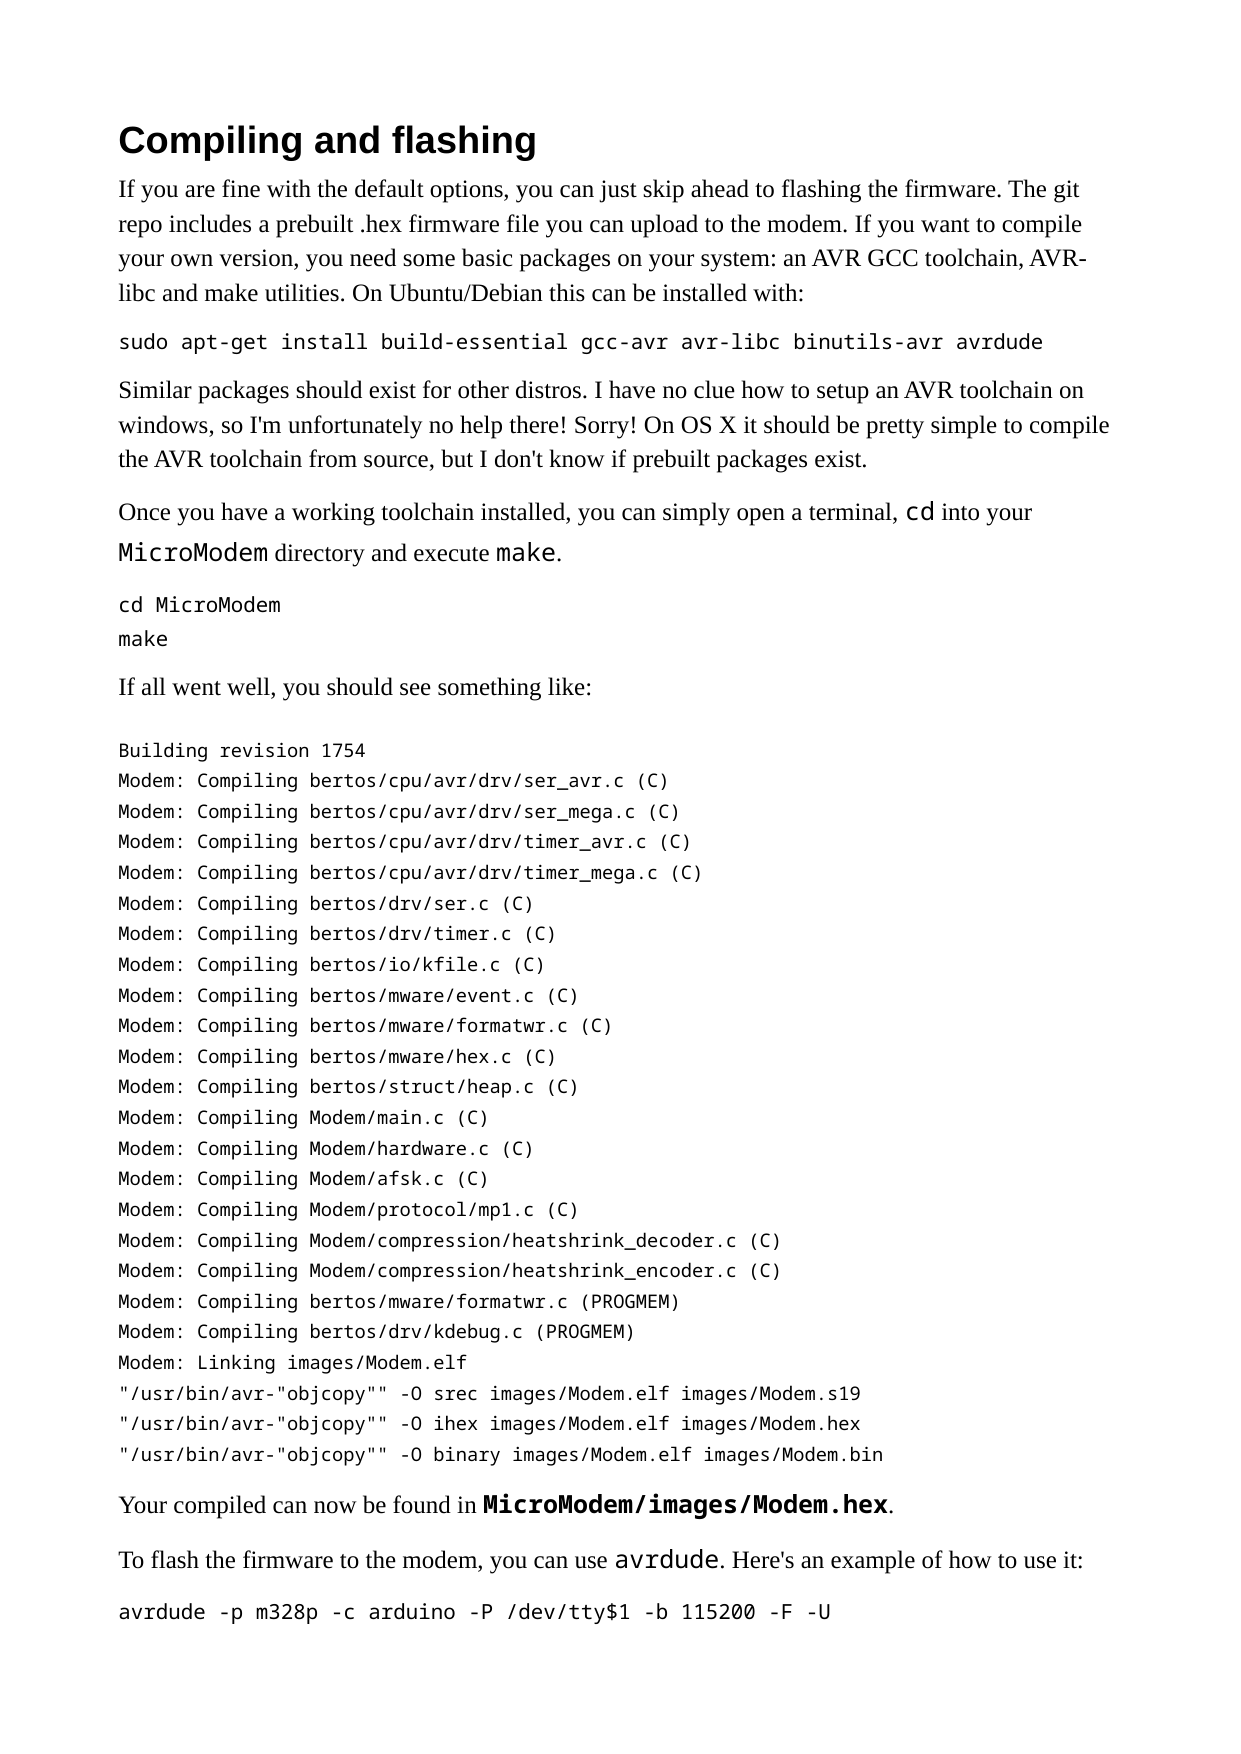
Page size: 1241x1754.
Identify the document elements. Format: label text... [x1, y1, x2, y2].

text Your compiled can now be found in MicroModem/images/Modem.hex. [118, 1486, 1122, 1521]
text avrdude -p m328p -c arduino -P /dev/tty$1 -b 115200 -F -U [118, 1597, 1122, 1626]
text cd MicroModem make [118, 590, 1122, 652]
text If all went well, you should see something like: Building revision 1754 Modem: Compiling bertos/cpu/avr/drv/ser_avr.c (C) Modem: Compiling bertos/cpu/avr/drv/ser_mega.c (C) Modem: Compiling bertos/cpu/avr/drv/timer_avr.c (C) Modem: Compiling bertos/cpu/avr/drv/timer_mega.c (C) Modem: Compiling bertos/drv/ser.c (C) Modem: Compiling bertos/drv/timer.c (C) Modem: Compiling bertos/io/kfile.c (C) Modem: Compiling bertos/mware/event.c (C) Modem: Compiling bertos/mware/formatwr.c (C) Modem: Compiling bertos/mware/hex.c (C) Modem: Compiling bertos/struct/heap.c (C) Modem: Compiling Modem/main.c (C) Modem: Compiling Modem/hardware.c (C) Modem: Compiling Modem/afsk.c (C) Modem: Compiling Modem/protocol/mp1.c (C) Modem: Compiling Modem/compression/heatshrink_decoder.c (C) Modem: Compiling Modem/compression/heatshrink_encoder.c (C) Modem: Compiling bertos/mware/formatwr.c (PROGMEM) Modem: Compiling bertos/drv/kdebug.c (PROGMEM) Modem: Linking images/Modem.elf "/usr/bin/avr-"objcopy"" -O srec images/Modem.elf images/Modem.s19 "/usr/bin/avr-"objcopy"" -O ihex images/Modem.elf images/Modem.hex "/usr/bin/avr-"objcopy"" -O binary images/Modem.elf images/Modem.bin [118, 672, 1122, 1467]
text Once you have a working toolchain installed, you can simply open a terminal, cd into your MicroModem directory and execute make. [118, 493, 1122, 568]
text If you are fine with the default options, you can just skip ahead to flashing the firmware. The git repo includes a prebuilt .hex firmware file you can upload to the modem. If you want to compile your own version, you need some basic packages on your system: an AVR GCC toolchain, AVR-libc and make utilities. On Ubuntu/Debian this can be installed with: [118, 174, 1122, 306]
text Similar packages should exist for other distros. I have no clue how to setup an AVR toolchain on windows, so I'm unfortunately no help there! Sorry! On OS X it should be pretty simple to compile the AVR toolchain from source, but I don't know if prebuilt packages exist. [118, 375, 1122, 473]
text sudo apt-get install build-essential gcc-avr avr-libc binutils-avr avrdude [118, 327, 1122, 355]
text To flash the firmware to the modem, you can use avrdude. Here's an example of how to use it: [118, 1542, 1122, 1576]
subtitle Compiling and flashing [118, 118, 1122, 162]
